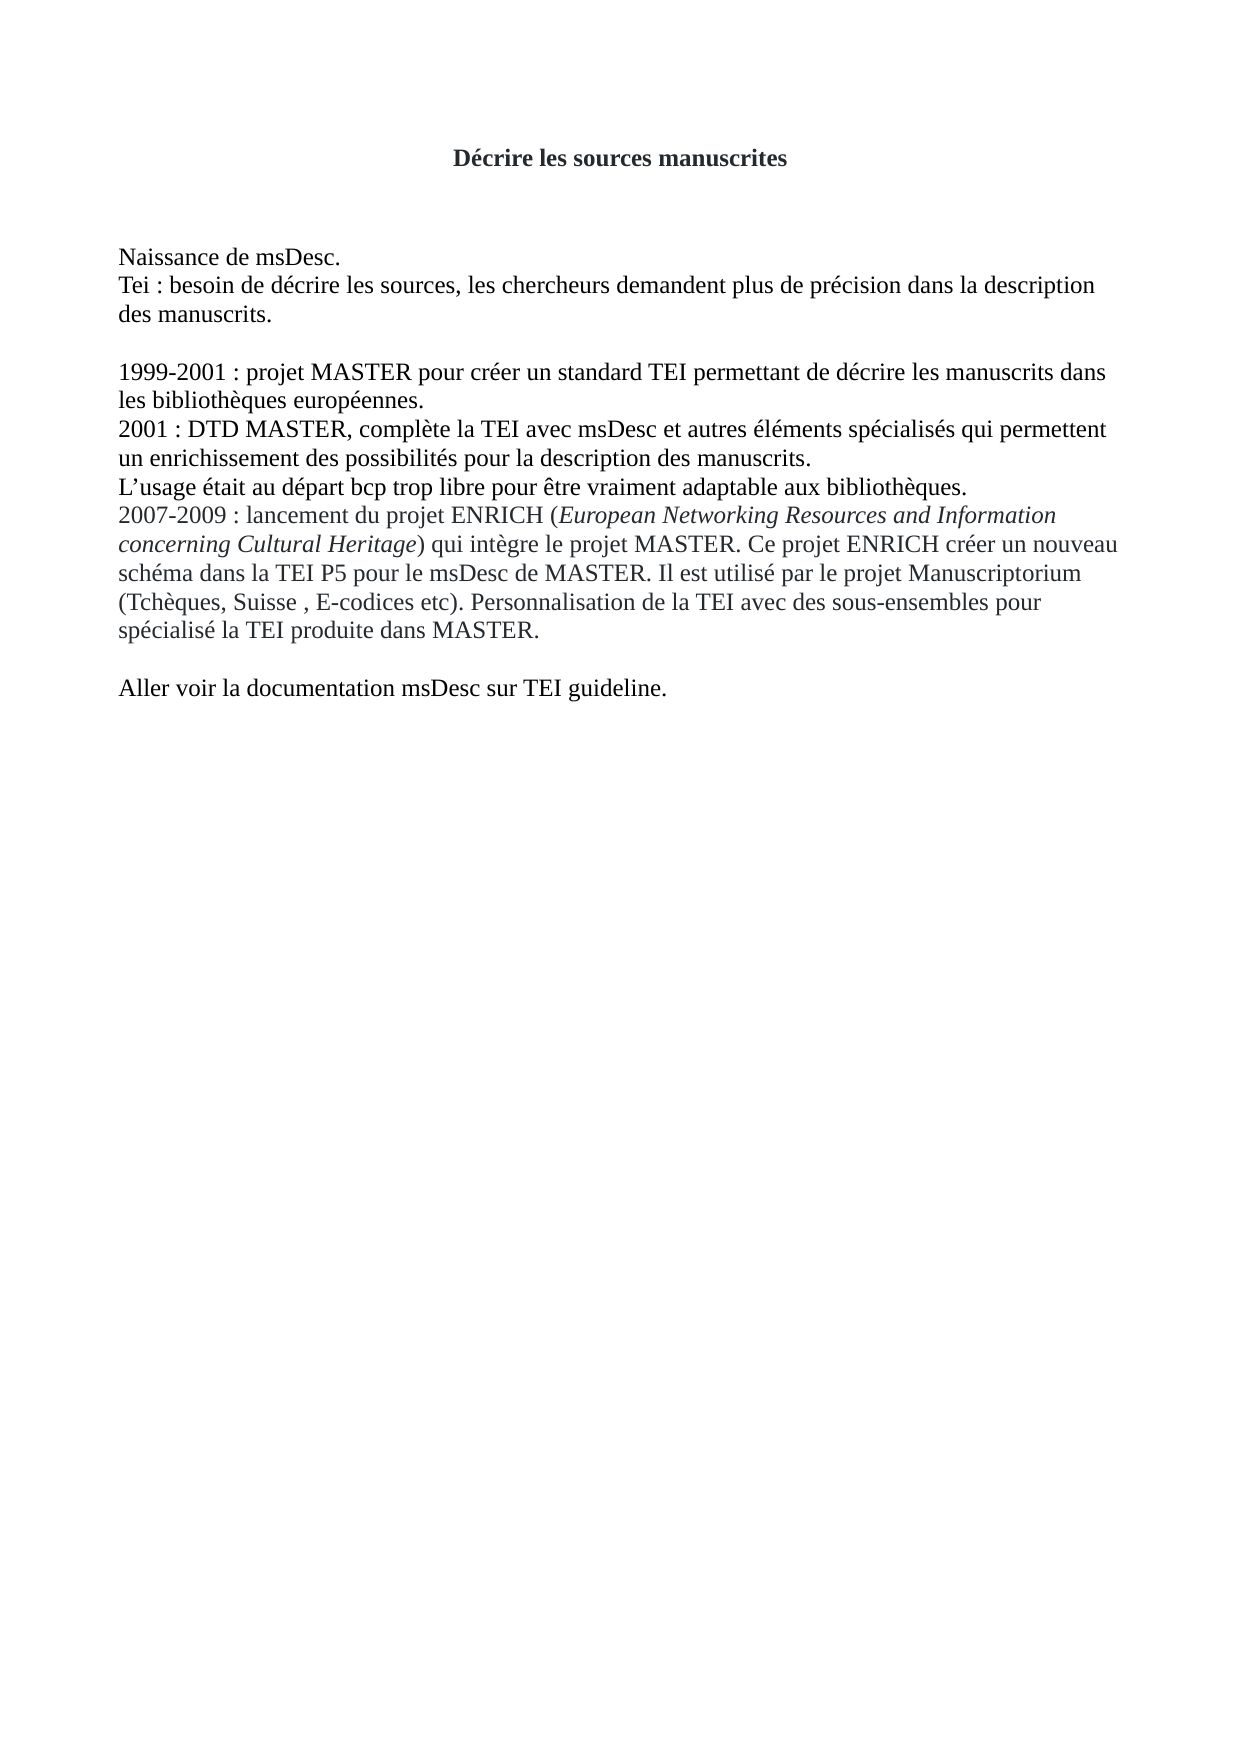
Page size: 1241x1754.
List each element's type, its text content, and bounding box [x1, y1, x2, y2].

text Tei : besoin de décrire les sources, les chercheurs demandent plus de précision dans la description des manuscrits. [118, 271, 1122, 328]
text Aller voir la documentation msDesc sur TEI guideline. [118, 673, 1122, 702]
text 2007-2009 : lancement du projet ENRICH (European Networking Resources and Information concerning Cultural Heritage) qui intègre le projet MASTER. Ce projet ENRICH créer un nouveau schéma dans la TEI P5 pour le msDesc de MASTER. Il est utilisé par le projet Manuscriptorium (Tchèques, Suisse , E-codices etc). Personnalisation de la TEI avec des sous-ensembles pour spécialisé la TEI produite dans MASTER. [118, 501, 1122, 644]
text 2001 : DTD MASTER, complète la TEI avec msDesc et autres éléments spécialisés qui permettent un enrichissement des possibilités pour la description des manuscrits. [118, 414, 1122, 472]
text 1999-2001 : projet MASTER pour créer un standard TEI permettant de décrire les manuscrits dans les bibliothèques européennes. [118, 357, 1122, 414]
subtitle Décrire les sources manuscrites [118, 143, 1122, 172]
text Naissance de msDesc. [118, 242, 1122, 271]
text L’usage était au départ bcp trop libre pour être vraiment adaptable aux bibliothèques. [118, 472, 1122, 501]
